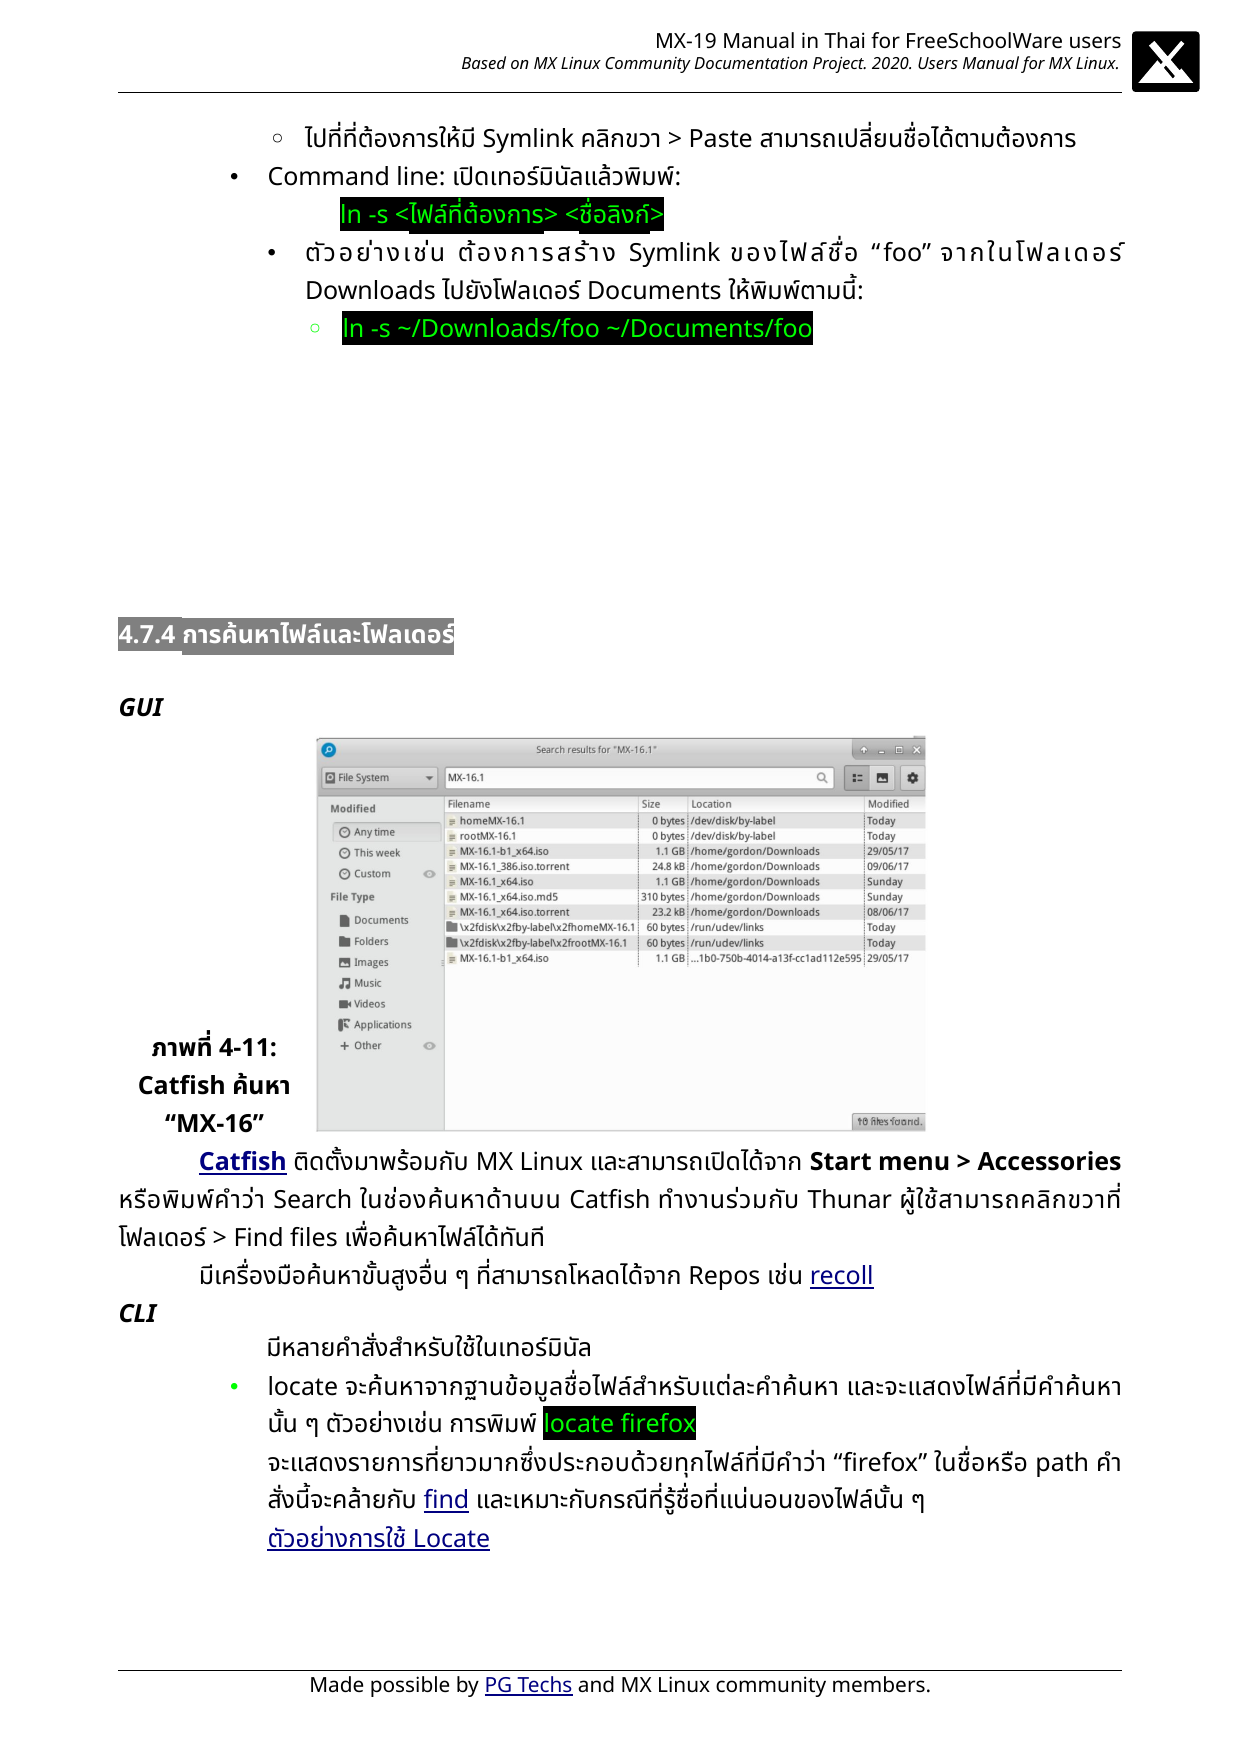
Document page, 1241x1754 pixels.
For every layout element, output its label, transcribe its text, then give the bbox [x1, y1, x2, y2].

text มีหลายคำสั่งสำหรับใช้ในเทอร์มินัล [118, 1330, 1122, 1368]
list ตัวอย่างเช่น ต้องการสร้าง Symlink ของไฟล์ชื่อ “foo” จากในโฟลเดอร์ Downloads ไปยังโฟลเดอร์ Documents ให้พิมพ์ตามนี้: [267, 234, 1122, 311]
text ln -s <ไฟล์ที่ต้องการ> <ชื่อลิงก์> [118, 197, 1122, 234]
text CLI [118, 1296, 1122, 1330]
text Catfish ติดตั้งมาพร้อมกับ MX Linux และสามารถเปิดได้จาก Start menu > Accessories หรือพิมพ์คำว่า Search ในช่องค้นหาด้านบน Catfish ทำงานร่วมกับ Thunar ผู้ใช้สามารถคลิกขวาที่โฟลเดอร์ > Find files เพื่อค้นหาไฟล์ได้ทันที [118, 1144, 1122, 1258]
list ln -s ~/Downloads/foo ~/Documents/foo [305, 311, 1122, 345]
text มีเครื่องมือค้นหาขั้นสูงอื่น ๆ ที่สามารถโหลดได้จาก Repos เช่น recoll [118, 1258, 1122, 1296]
text 4.7.4 การค้นหาไฟล์และโฟลเดอร์ [118, 617, 1122, 655]
list ตัวอย่างการใช้ Locate [230, 1520, 1122, 1554]
list locate จะค้นหาจากฐานข้อมูลชื่อไฟล์สำหรับแต่ละคำค้นหา และจะแสดงไฟล์ที่มีคำค้นหานั้น ๆ ตัวอย่างเช่น การพิมพ์ locate firefox [230, 1368, 1122, 1444]
picture [310, 731, 931, 1137]
text ภาพที่ 4-11: Catfish ค้นหา “MX-16” [118, 1030, 1122, 1144]
list ไปที่ที่ต้องการให้มี Symlink คลิกขวา > Paste สามารถเปลี่ยนชื่อได้ตามต้องการ [267, 121, 1122, 158]
list จะแสดงรายการที่ยาวมากซึ่งประกอบด้วยทุกไฟล์ที่มีคำว่า “firefox” ในชื่อหรือ path คำสั่งนี้จะคล้ายกับ find และเหมาะกับกรณีที่รู้ชื่อที่แน่นอนของไฟล์นั้น ๆ [230, 1444, 1122, 1520]
text GUI [118, 689, 1122, 723]
list Command line: เปิดเทอร์มินัลแล้วพิมพ์: [230, 158, 1122, 197]
